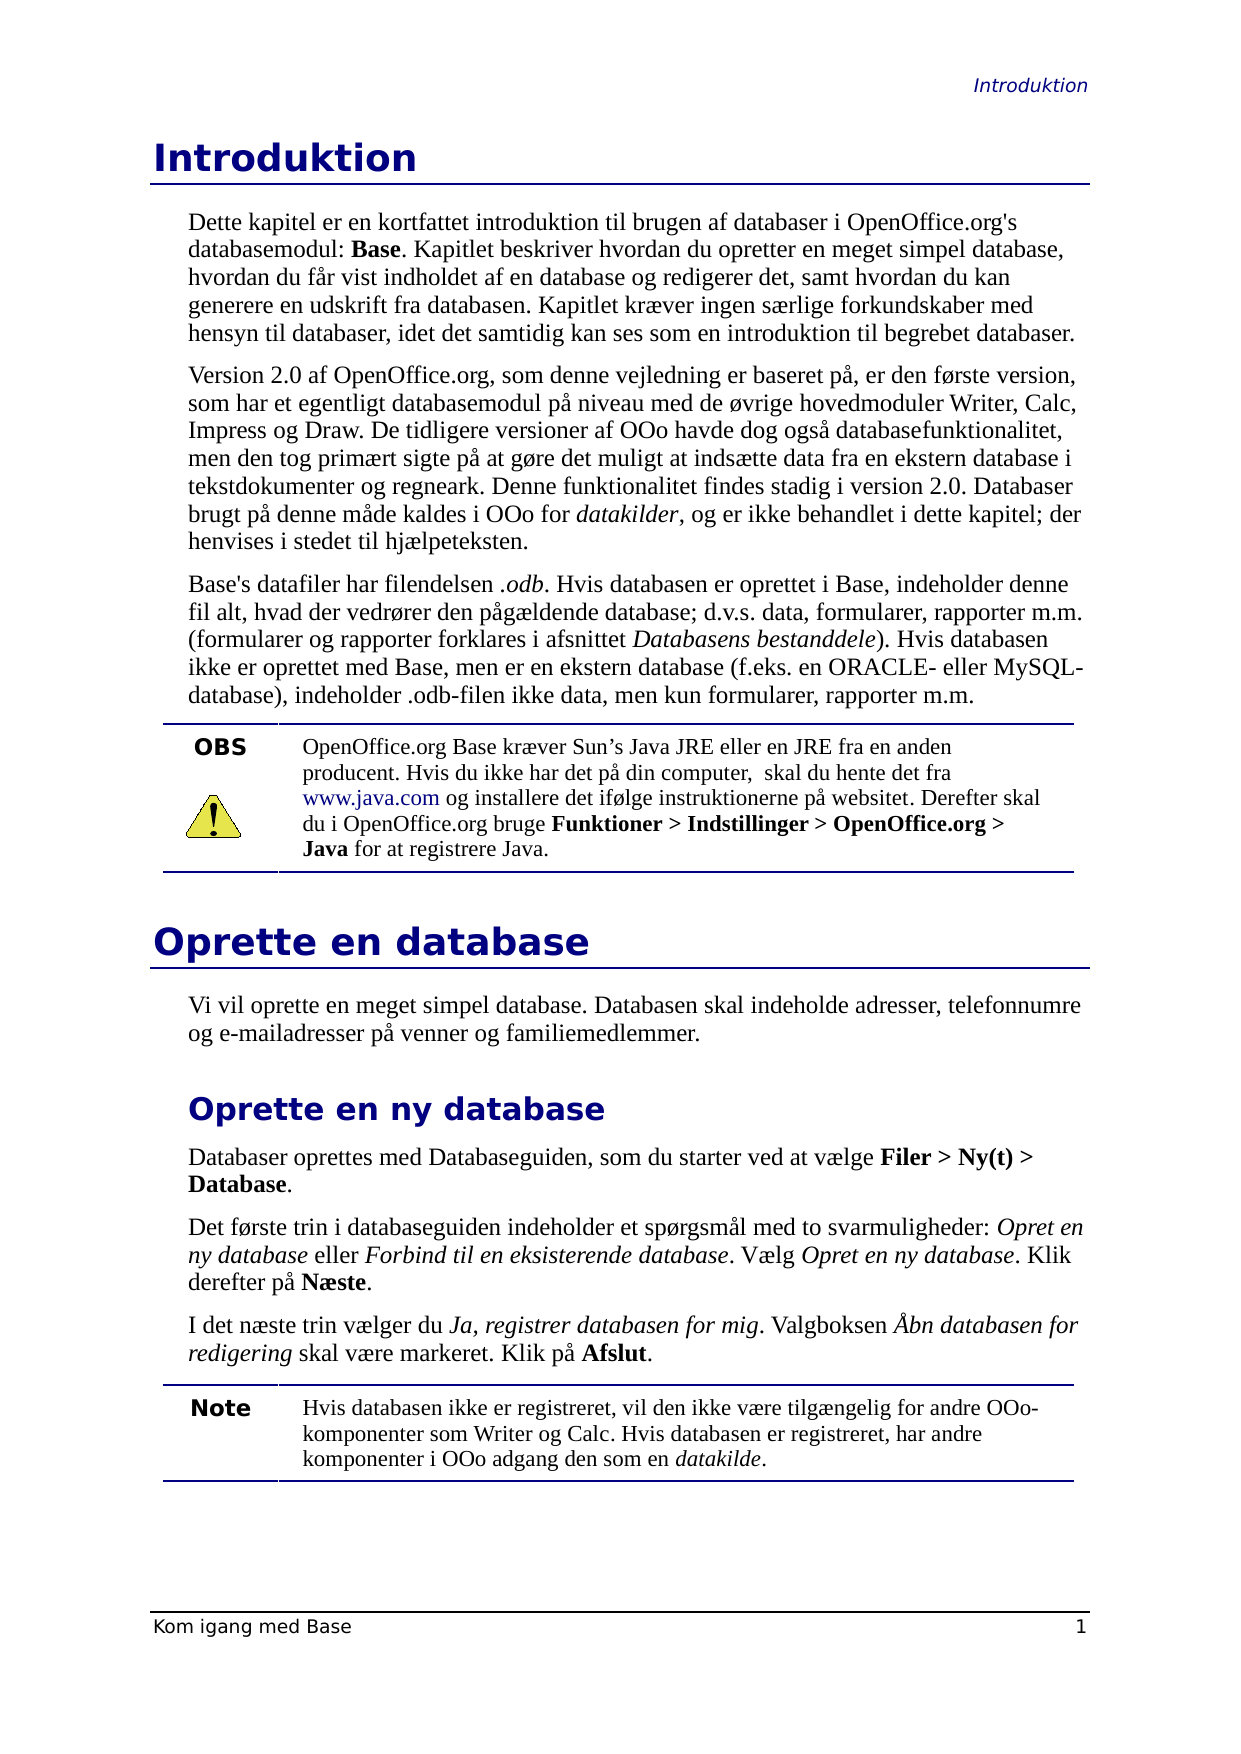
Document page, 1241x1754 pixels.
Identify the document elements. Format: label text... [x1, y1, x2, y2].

text Version 2.0 af OpenOffice.org, som denne vejledning er baseret på, er den første version, som har et egentligt databasemodul på niveau med de øvrige hovedmoduler Writer, Calc, Impress og Draw. De tidligere versioner af OOo havde dog også database­funktionalitet, men den tog primært sigte på at gøre det muligt at indsætte data fra en ekstern database i tekstdokumenter og regneark. Denne funktionalitet findes stadig i version 2.0. Databaser brugt på denne måde kaldes i OOo for datakilder, og er ikke behandlet i dette kapitel; der henvises i stedet til hjælpeteksten. [188, 361, 1090, 555]
subtitle Oprette en database [150, 918, 1090, 967]
subtitle Oprette en ny database [188, 1092, 1090, 1128]
text Dette kapitel er en kortfattet introduktion til brugen af databaser i OpenOffice.org's databasemodul: Base. Kapitlet beskriver hvordan du opretter en meget simpel database, hvordan du får vist indholdet af en database og redigerer det, samt hvordan du kan generere en udskrift fra databasen. Kapitlet kræver ingen særlige forkundskaber med hensyn til databaser, idet det samtidig kan ses som en introduktion til begrebet databaser. [188, 208, 1090, 346]
table_header Hvis databasen ikke er registreret, vil den ikke være tilgængelig for andre OOo-komponenter som Writer og Calc. Hvis databasen er registreret, har andre komponenter i OOo adgang den som en datakilde. [279, 1386, 1074, 1480]
table_header OBS [163, 725, 278, 871]
subtitle Introduktion [150, 134, 1090, 183]
text Vi vil oprette en meget simpel database. Databasen skal indeholde adresser, telefonnumre og e-mailadresser på venner og familiemedlemmer. [188, 991, 1090, 1047]
table_header OpenOffice.org Base kræver Sun’s Java JRE eller en JRE fra en anden producent. Hvis du ikke har det på din computer, skal du hente det fra www.java.com og installere det ifølge instruktionerne på websitet. Derefter skal du i OpenOffice.org bruge Funktioner > Indstillinger > OpenOffice.org > Java for at registrere Java. [279, 725, 1074, 871]
text Det første trin i databaseguiden indeholder et spørgsmål med to svarmuligheder: Opret en ny database eller Forbind til en eksisterende database. Vælg Opret en ny database. Klik derefter på Næste. [188, 1213, 1090, 1296]
text I det næste trin vælger du Ja, registrer databasen for mig. Valgboksen Åbn databasen for redigering skal være markeret. Klik på Afslut. [188, 1311, 1090, 1366]
text Databaser oprettes med Databaseguiden, som du starter ved at vælge Filer > Ny(t) > Database. [188, 1143, 1090, 1198]
table_header Note [163, 1386, 278, 1480]
text Base's datafiler har filendelsen .odb. Hvis databasen er oprettet i Base, indeholder denne fil alt, hvad der vedrører den pågældende database; d.v.s. data, formularer, rapporter m.m. (formularer og rapporter forklares i afsnittet Databasens bestanddele). Hvis databasen ikke er oprettet med Base, men er en ekstern database (f.eks. en ORACLE- eller MySQL-database), indeholder .odb-filen ikke data, men kun formularer, rapporter m.m. [188, 570, 1090, 708]
